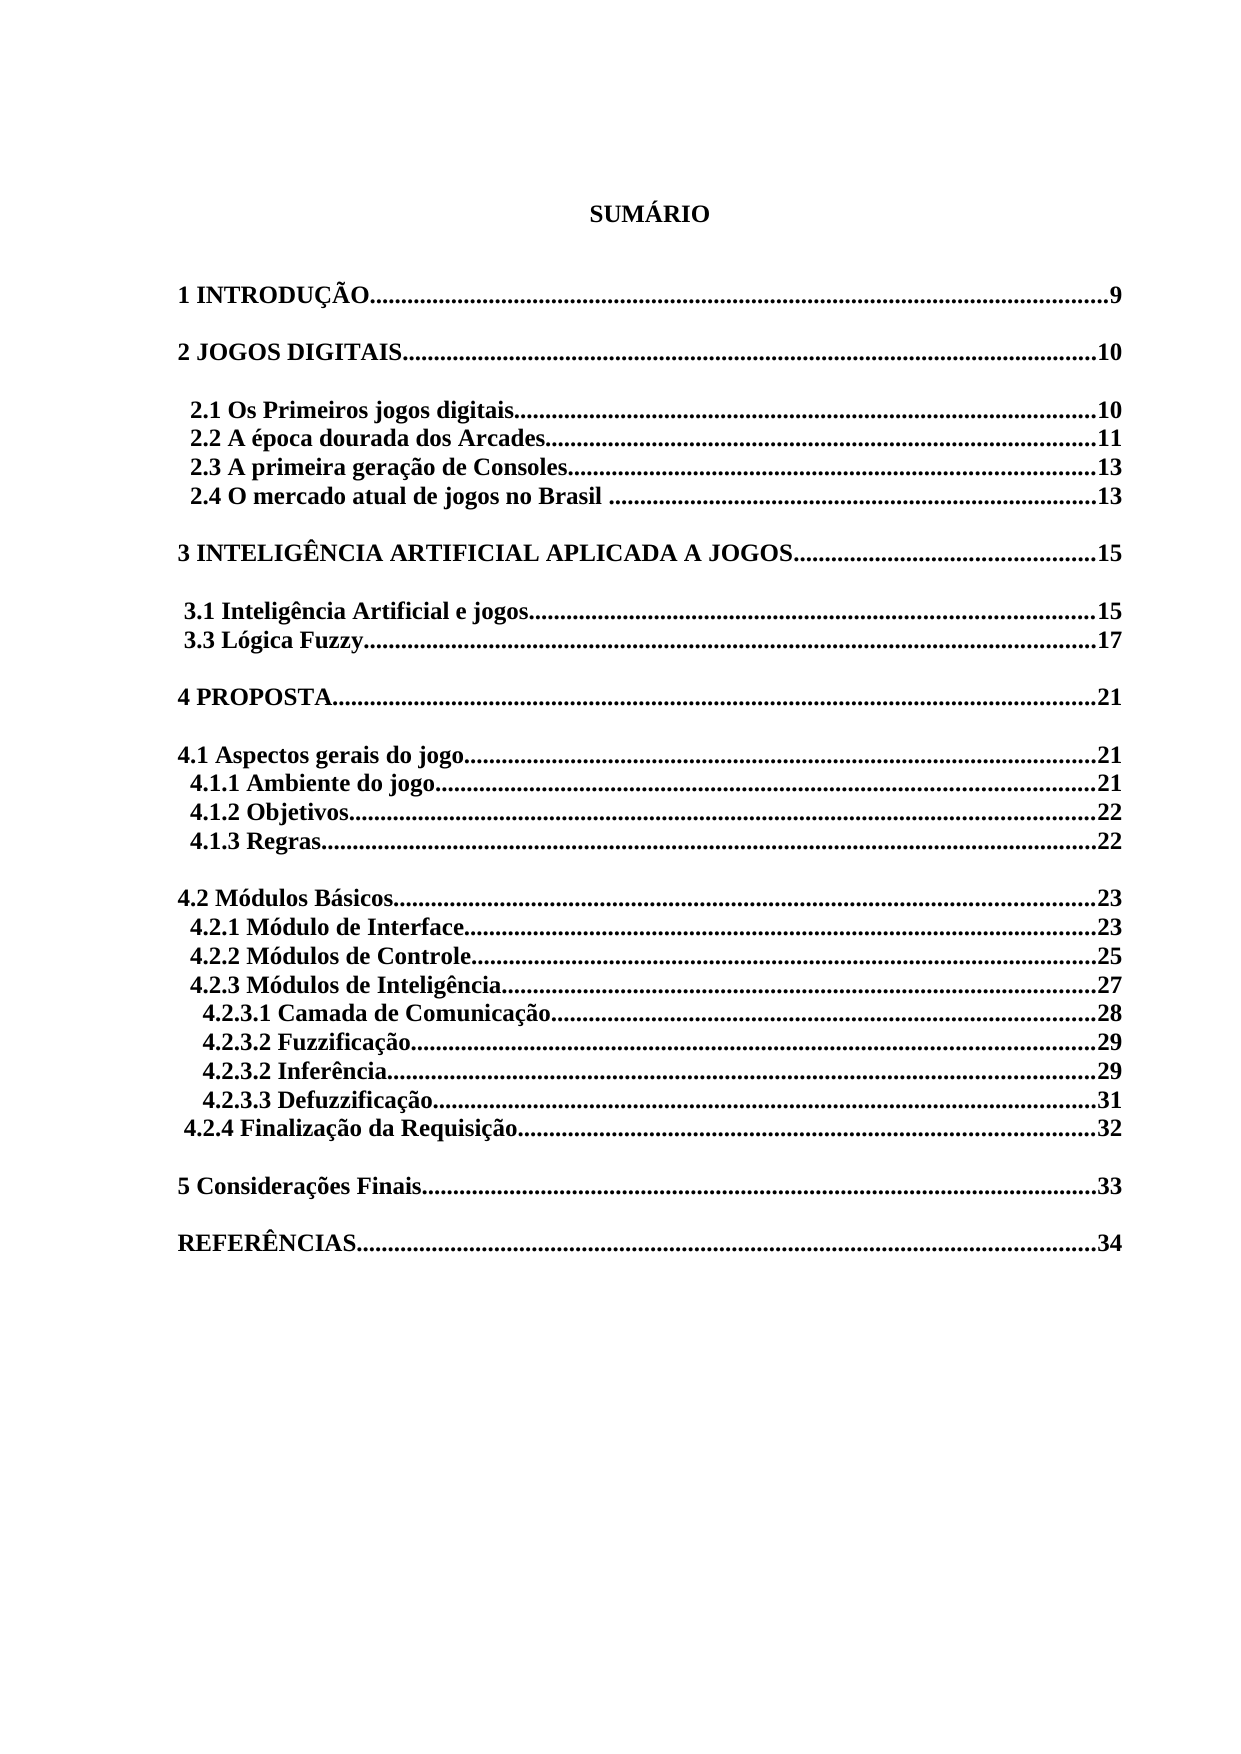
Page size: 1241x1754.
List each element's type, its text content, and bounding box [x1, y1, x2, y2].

text 4.2.3 Módulos de Inteligência 27 [177, 970, 1122, 998]
text 3.3 Lógica Fuzzy 17 [177, 625, 1122, 682]
text 4.2.3.1 Camada de Comunicação 28 [177, 998, 1122, 1027]
text REFERÊNCIAS 34 [177, 1228, 1122, 1257]
text 5 Considerações Finais 33 [177, 1171, 1122, 1228]
text 4.2 Módulos Básicos 23 [177, 883, 1122, 912]
text 2 JOGOS DIGITAIS 10 [177, 337, 1122, 395]
text 4.2.1 Módulo de Interface 23 [177, 912, 1122, 941]
text 4.2.3.2 Inferência 29 [177, 1056, 1122, 1085]
text 4.2.3.3 Defuzzificação 31 4.2.4 Finalização da Requisição 32 [177, 1085, 1122, 1142]
text 4 Proposta 21 [177, 682, 1122, 740]
text 2.3 A primeira geração de Consoles 13 2.4 O mercado atual de jogos no Brasil 13 3 INTELIGÊNCIA ARTIFICIAL APLICADA A JOGOS 15 3.1 Inteligência Artificial e jogos 15 [177, 452, 1122, 625]
text 4.2.3.2 Fuzzificação 29 [177, 1027, 1122, 1056]
text Sumário [177, 199, 1122, 228]
text 1 Introdução 9 [177, 280, 1122, 337]
text 4.1.1 Ambiente do jogo 21 4.1.2 Objetivos 22 4.1.3 Regras 22 [177, 768, 1122, 855]
text 2.1 Os Primeiros jogos digitais 10 [177, 395, 1122, 423]
text 2.2 A época dourada dos Arcades 11 [177, 423, 1122, 452]
text 4.1 Aspectos gerais do jogo 21 [177, 740, 1122, 768]
text 4.2.2 Módulos de Controle 25 [177, 941, 1122, 970]
